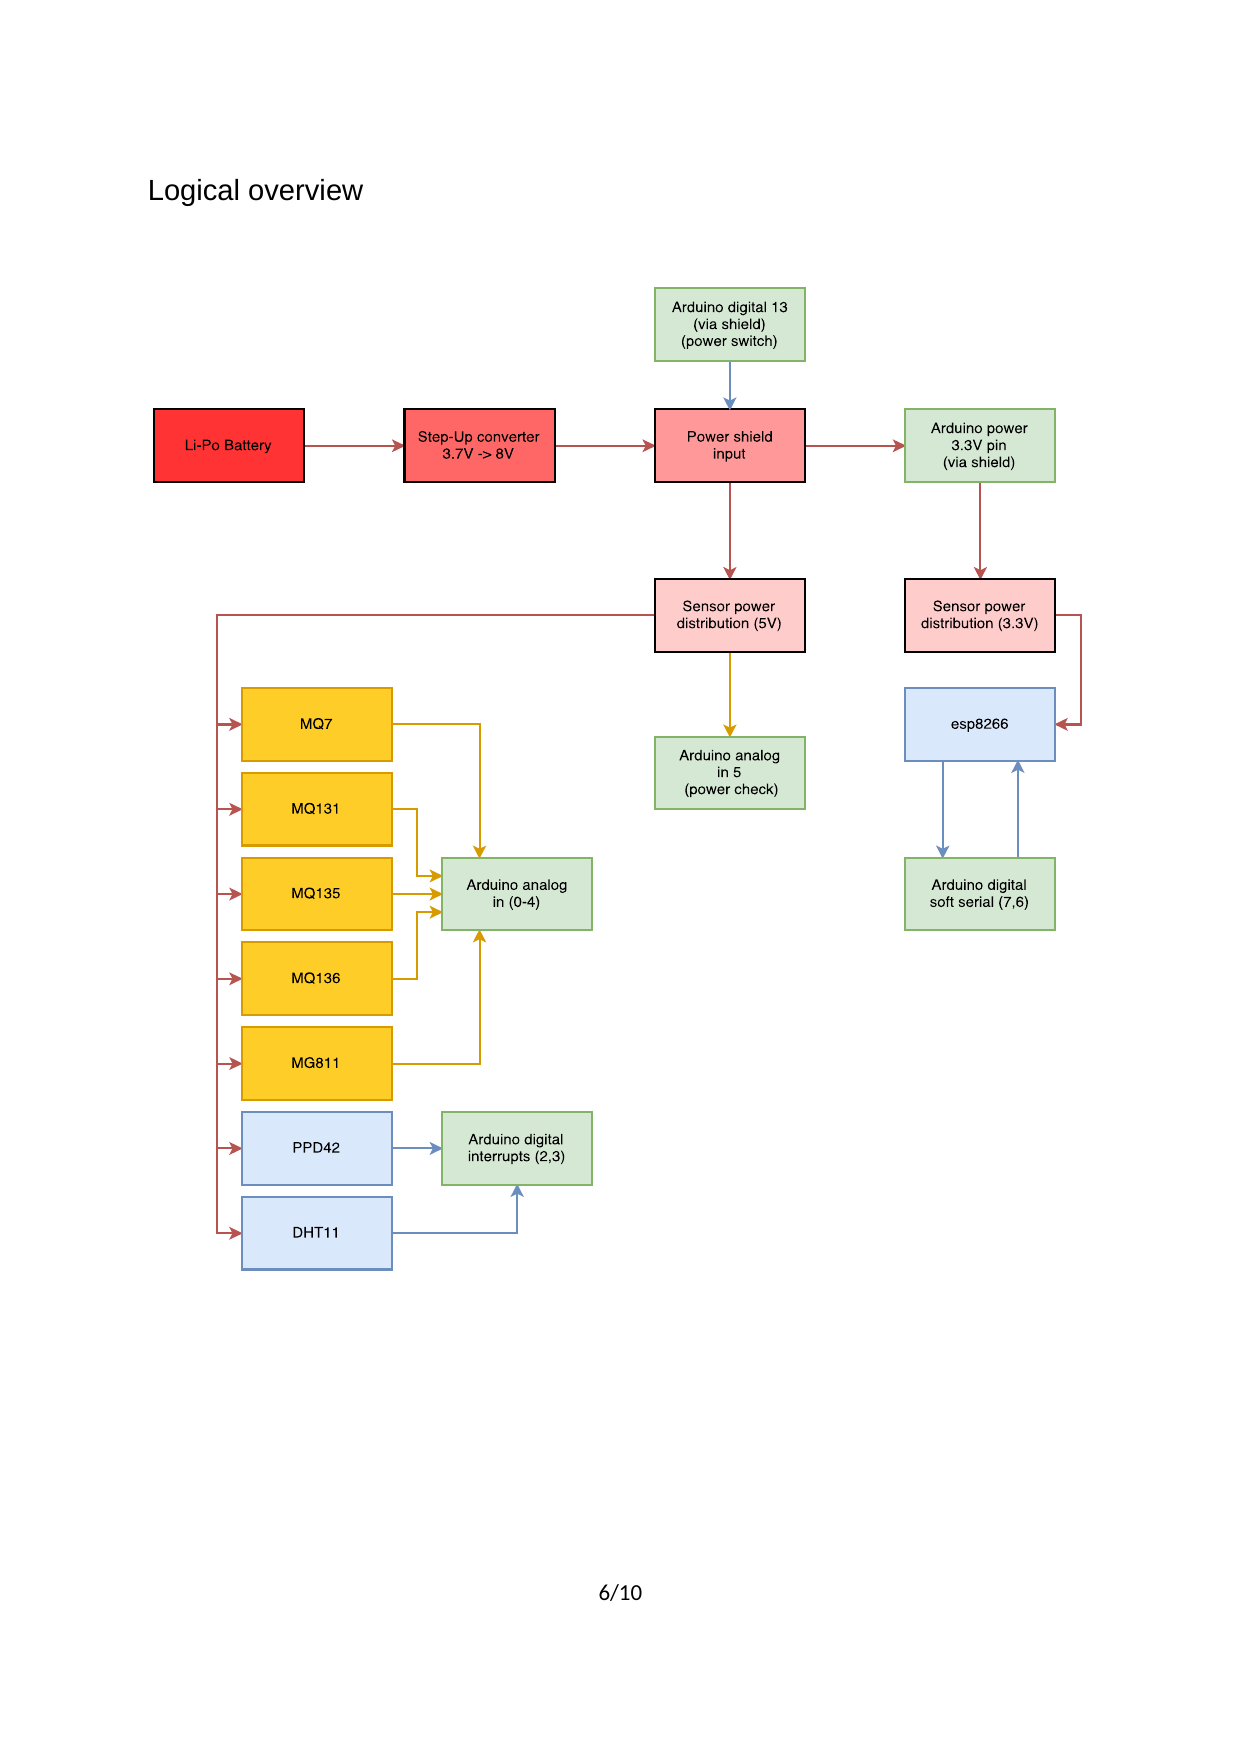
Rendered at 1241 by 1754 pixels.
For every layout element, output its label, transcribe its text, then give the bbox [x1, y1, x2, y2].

subtitle Logical overview [148, 173, 1093, 206]
